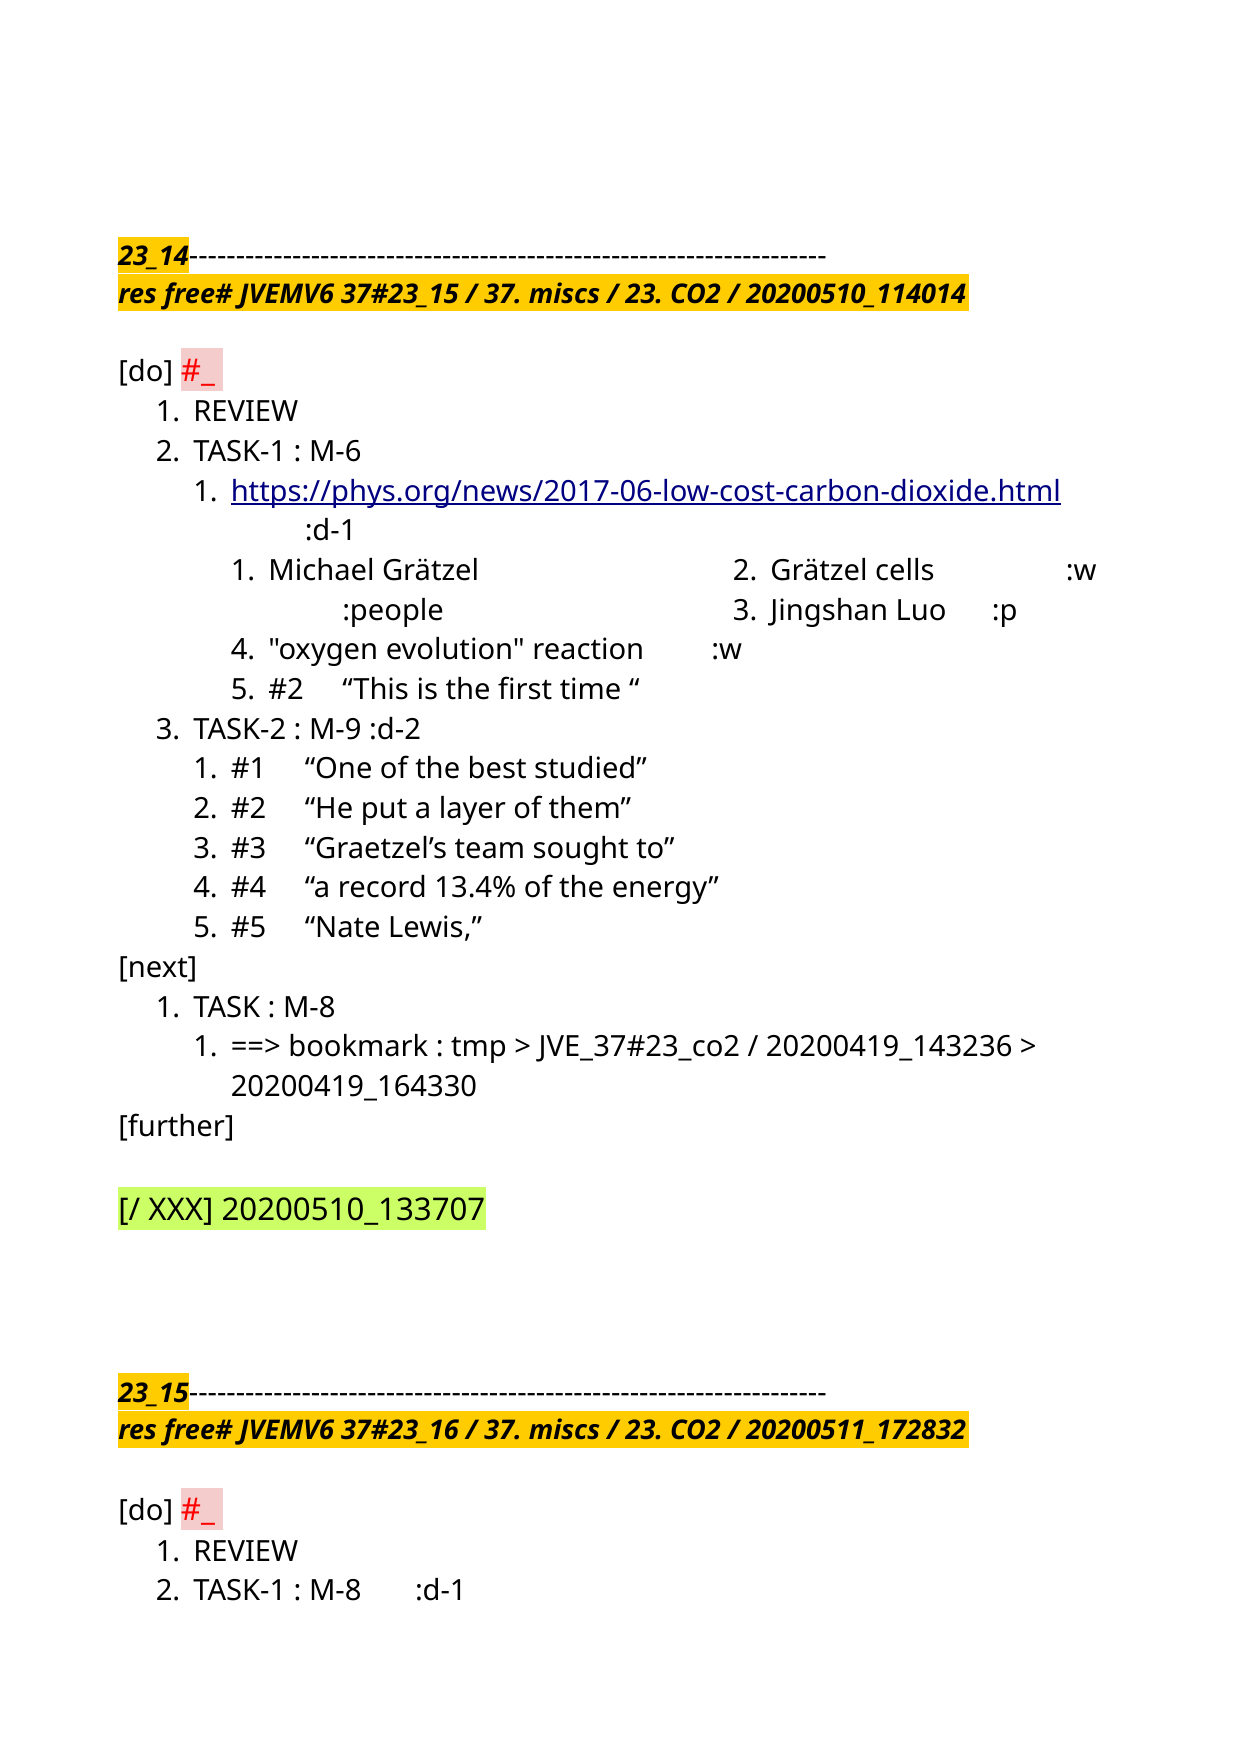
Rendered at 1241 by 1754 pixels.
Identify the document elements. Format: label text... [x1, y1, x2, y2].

list TASK-1 : M-6 [156, 430, 1122, 470]
text [do] #_ [118, 1487, 1122, 1530]
list ==> bookmark : tmp > JVE_37#23_co2 / 20200419_143236 > 20200419_164330 [193, 1026, 1122, 1105]
text 23_14-------------------------------------------------------------------- [118, 234, 1122, 274]
text [/ XXX] 20200510_133707 [118, 1144, 1122, 1230]
list #4 “a record 13.4% of the energy” [193, 867, 1122, 906]
list REVIEW [156, 1530, 1122, 1570]
text [next] [118, 946, 1122, 986]
list #1 “One of the best studied” [193, 748, 1122, 787]
text res free# JVEMV6 37#23_16 / 37. miscs / 23. CO2 / 20200511_172832 [118, 1411, 1122, 1448]
text 23_15-------------------------------------------------------------------- [118, 1371, 1122, 1411]
list TASK-1 : M-8 :d-1 [156, 1570, 1122, 1609]
text [do] #_ [118, 348, 1122, 391]
list https://phys.org/news/2017-06-low-cost-carbon-dioxide.html :d-1 [193, 470, 1122, 549]
list TASK : M-8 [156, 986, 1122, 1026]
list Jingshan Luo :p [733, 589, 1122, 629]
list Michael Grätzel :people [231, 549, 620, 629]
list Grätzel cells :w [733, 549, 1122, 589]
text [further] [118, 1105, 1122, 1144]
list "oxygen evolution" reaction :w [231, 629, 1122, 668]
list #5 “Nate Lewis,” [193, 906, 1122, 946]
list #2 “He put a layer of them” [193, 787, 1122, 827]
list TASK-2 : M-9 :d-2 [156, 708, 1122, 748]
text res free# JVEMV6 37#23_15 / 37. miscs / 23. CO2 / 20200510_114014 [118, 274, 1122, 311]
list REVIEW [156, 391, 1122, 430]
list #3 “Graetzel’s team sought to” [193, 827, 1122, 867]
list #2 “This is the first time “ [231, 668, 1122, 708]
